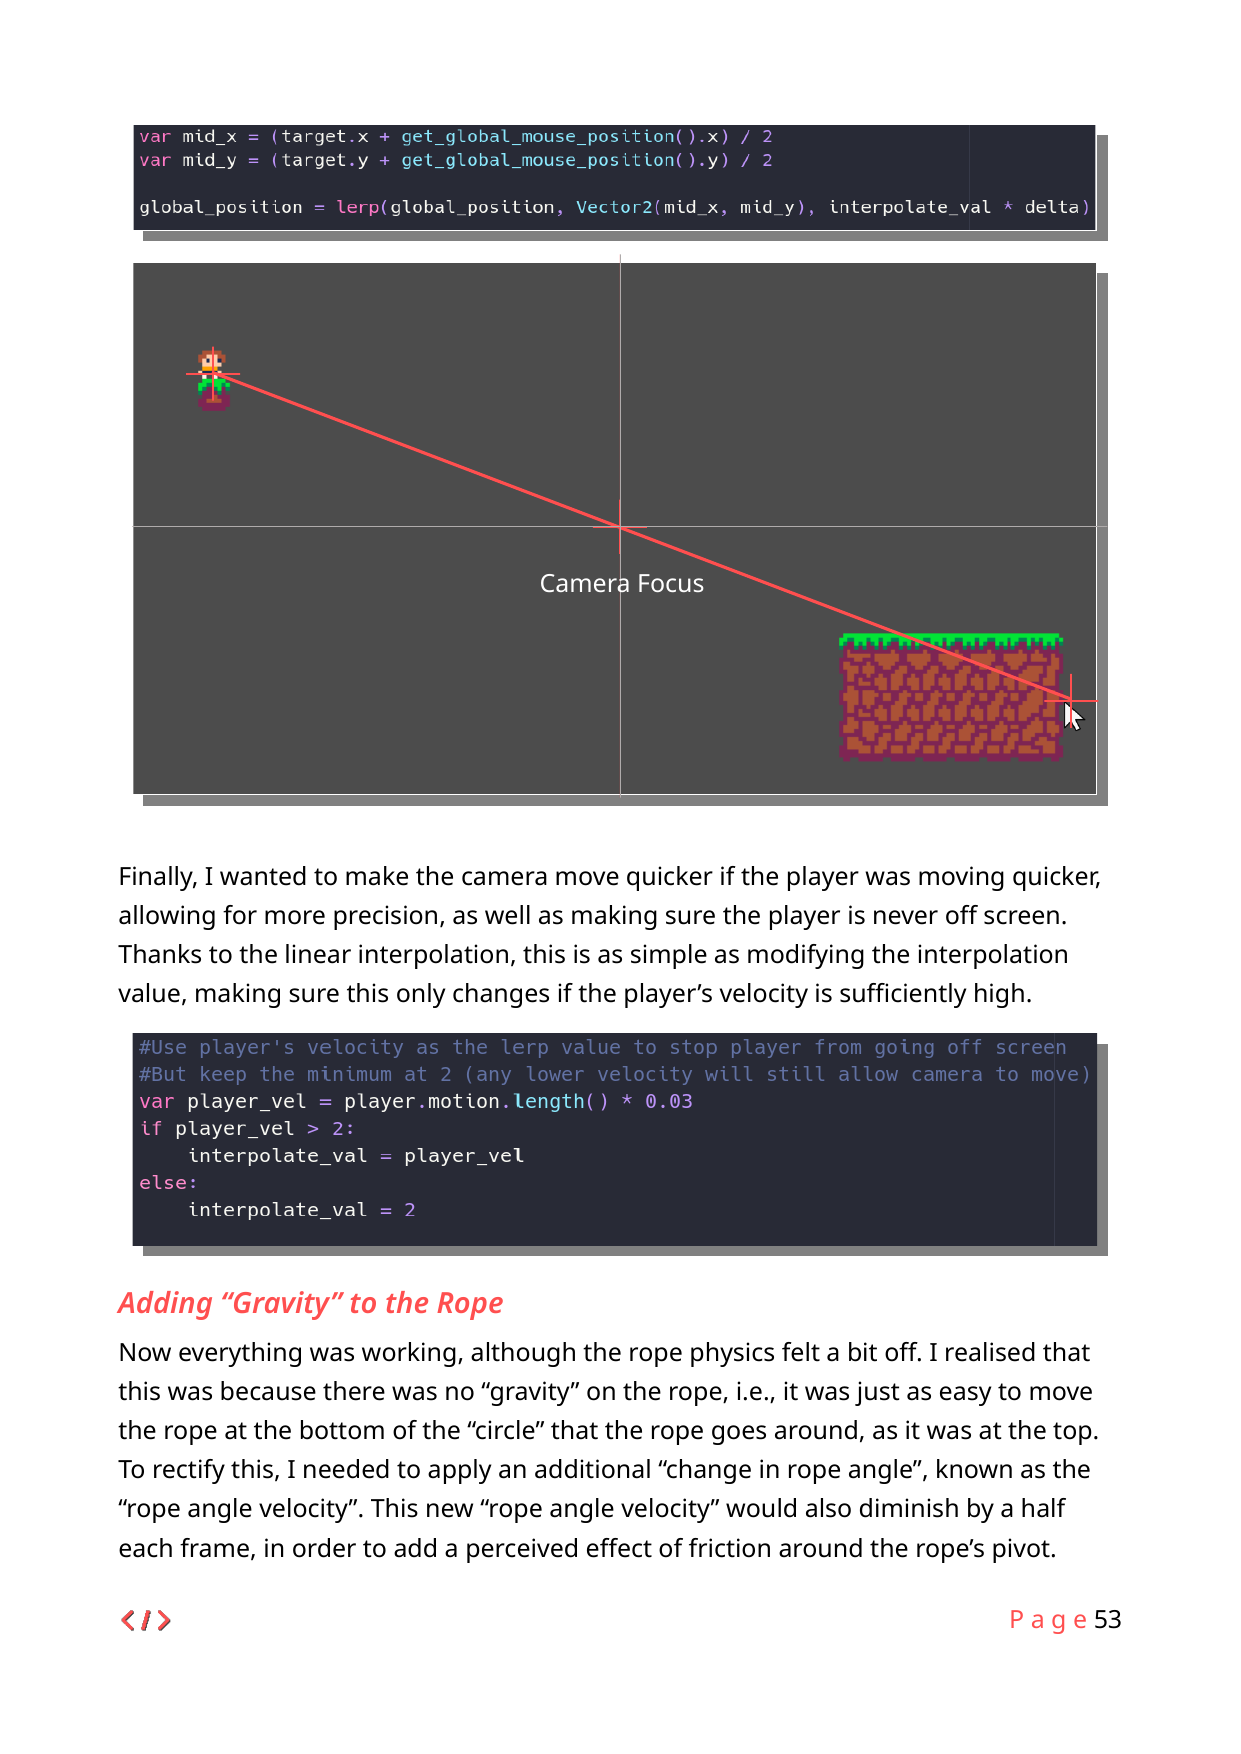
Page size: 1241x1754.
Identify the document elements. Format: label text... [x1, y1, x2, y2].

picture [621, 530, 714, 566]
subtitle Adding “Gravity” to the Rope [118, 1141, 1122, 1419]
picture [629, 527, 1098, 700]
picture [181, 146, 1098, 231]
picture [181, 289, 619, 526]
picture [116, 1591, 175, 1649]
text Finally, I wanted to make the camera move quicker if the player was moving quicker, allowing for more precision, as well as making sure the player is never off screen. Thanks to the linear interpolation, this is as simple as modifying the interpolation value, making sure this only changes if the player’s velocity is sufficiently high. [118, 955, 1122, 1107]
text Camera Focus [512, 566, 732, 599]
picture [621, 289, 1098, 526]
picture [181, 527, 619, 796]
picture [132, 1130, 1098, 1343]
text Now everything was working, although the rope physics felt a bit off. I realised that this was because there was no “gravity” on the rope, i.e., it was just as easy to move the rope at the bottom of the “circle” that the rope goes around, as it was at the top. To rectify this, I needed to apply an additional “change in rope angle”, known as the “rope angle velocity”. This new “rope angle velocity” would also diminish by a half each frame, in order to add a perceived effect of friction around the rope’s pivot. Most importantly, this “rope angle velocity” had to be higher if the player was at the sides of the circle, as this is where gravity would affect the player the most. [118, 1431, 1122, 1544]
picture [621, 573, 1098, 796]
